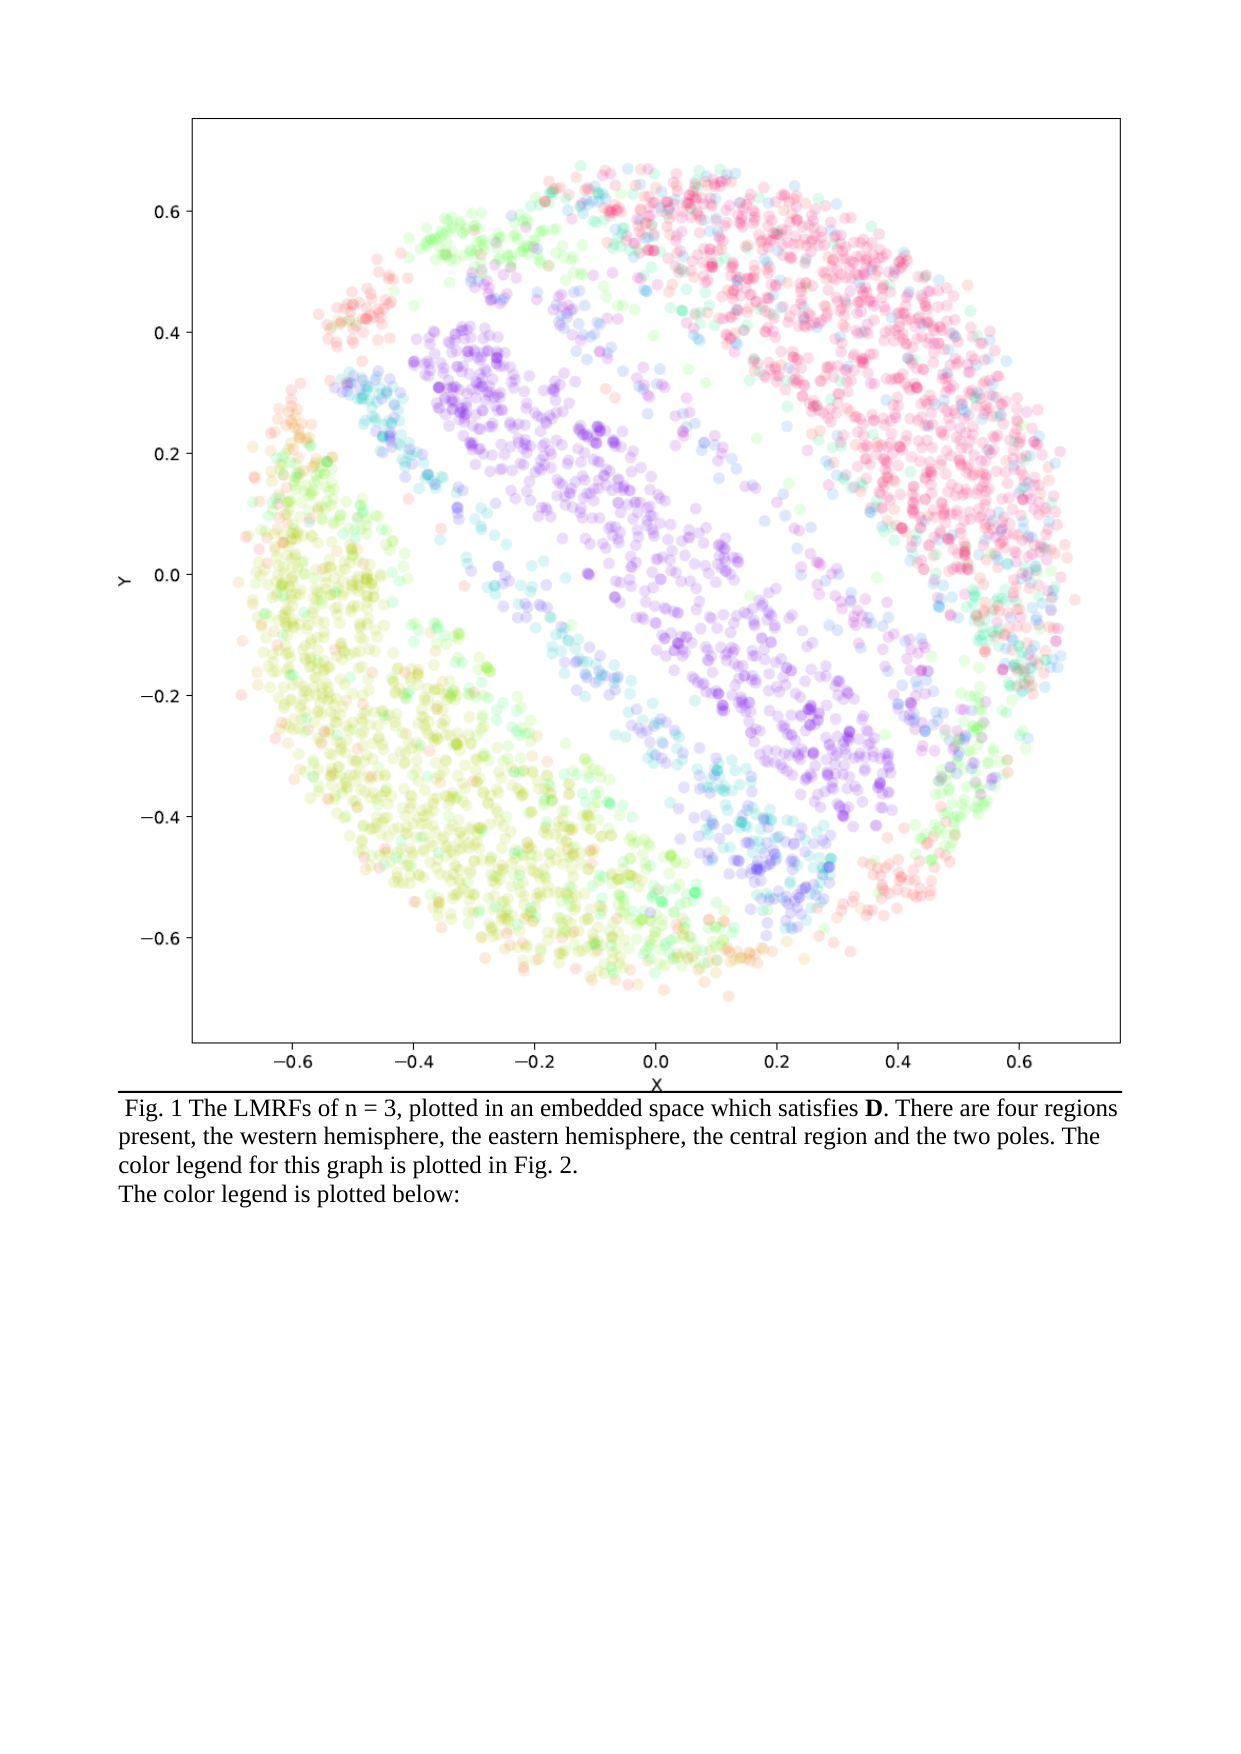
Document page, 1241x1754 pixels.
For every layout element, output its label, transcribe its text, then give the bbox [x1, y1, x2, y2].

text Fig. 1 The LMRFs of n = 3, plotted in an embedded space which satisfies D. There are four regions present, the western hemisphere, the eastern hemisphere, the central region and the two poles. The color legend for this graph is plotted in Fig. 2. [118, 1093, 1122, 1179]
text The color legend is plotted below: [118, 1179, 1122, 1208]
picture [118, 118, 1123, 1093]
